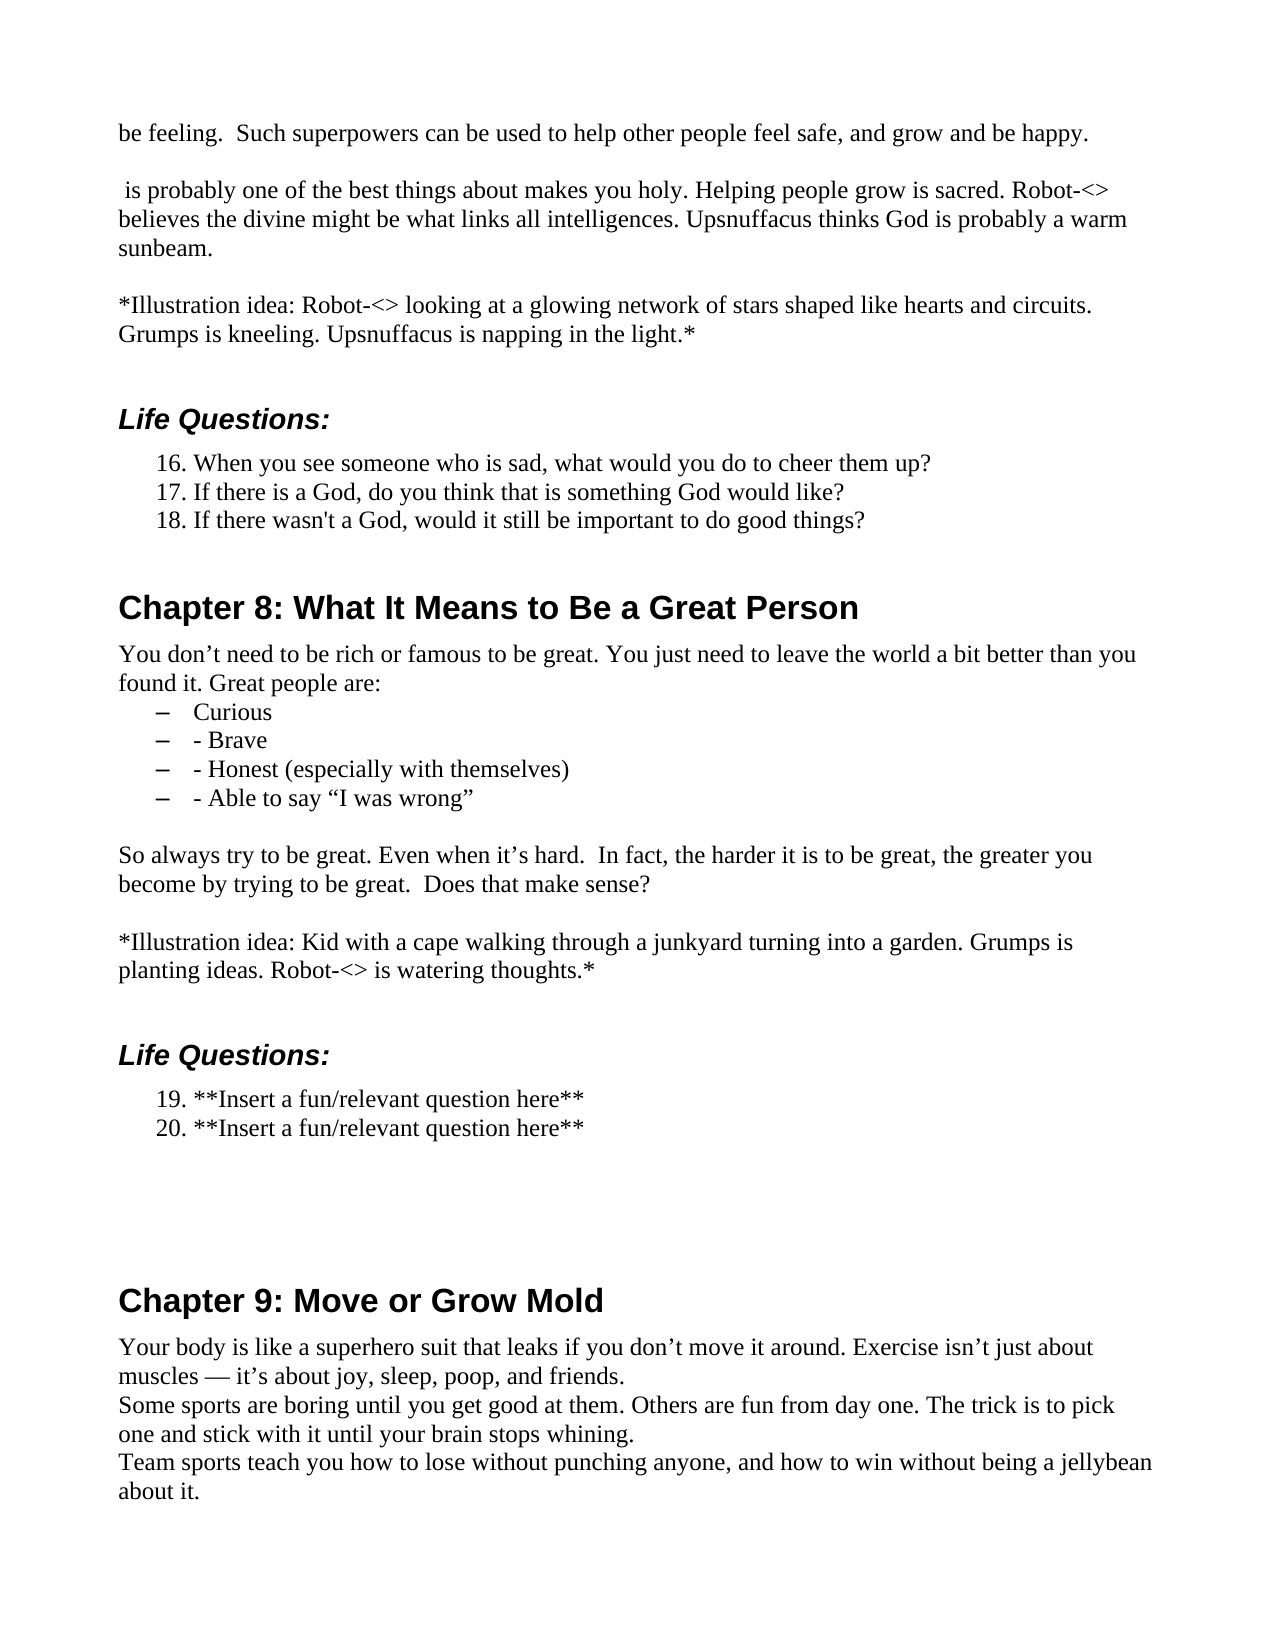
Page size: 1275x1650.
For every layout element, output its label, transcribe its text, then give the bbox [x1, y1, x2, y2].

text be feeling. Such superpowers can be used to help other people feel safe, and grow and be happy. [118, 118, 1157, 147]
subtitle Chapter 9: Move or Grow Mold [118, 1281, 1157, 1320]
text Your body is like a superhero suit that leaks if you don’t move it around. Exercise isn’t just about muscles — it’s about joy, sleep, poop, and friends. [118, 1332, 1157, 1390]
subtitle Life Questions: [118, 1038, 1157, 1071]
subtitle Chapter 8: What It Means to Be a Great Person [118, 588, 1157, 627]
list **Insert a fun/relevant question here** [156, 1113, 1157, 1141]
list When you see someone who is sad, what would you do to cheer them up? [156, 448, 1157, 477]
text Team sports teach you how to lose without punching anyone, and how to win without being a jellybean about it. [118, 1447, 1157, 1505]
text You don’t need to be rich or famous to be great. You just need to leave the world a bit better than you found it. Great people are: [118, 639, 1157, 697]
text So always try to be great. Even when it’s hard. In fact, the harder it is to be great, the greater you become by trying to be great. Does that make sense? [118, 840, 1157, 898]
subtitle Life Questions: [118, 402, 1157, 435]
text Some sports are boring until you get good at them. Others are fun from day one. The trick is to pick one and stick with it until your brain stops whining. [118, 1390, 1157, 1447]
text *Illustration idea: Kid with a cape walking through a junkyard turning into a garden. Grumps is planting ideas. Robot-<> is watering thoughts.* [118, 927, 1157, 984]
list - Honest (especially with themselves) [156, 754, 1157, 783]
text is probably one of the best things about makes you holy. Helping people grow is sacred. Robot-<> believes the divine might be what links all intelligences. Upsnuffacus thinks God is probably a warm sunbeam. [118, 176, 1157, 262]
list - Able to say “I was wrong” [156, 783, 1157, 812]
list If there wasn't a God, would it still be important to do good things? [156, 505, 1157, 534]
list If there is a God, do you think that is something God would like? [156, 477, 1157, 505]
list Curious [156, 697, 1157, 725]
list - Brave [156, 725, 1157, 754]
text *Illustration idea: Robot-<> looking at a glowing network of stars shaped like hearts and circuits. Grumps is kneeling. Upsnuffacus is napping in the light.* [118, 291, 1157, 348]
list **Insert a fun/relevant question here** [156, 1084, 1157, 1113]
